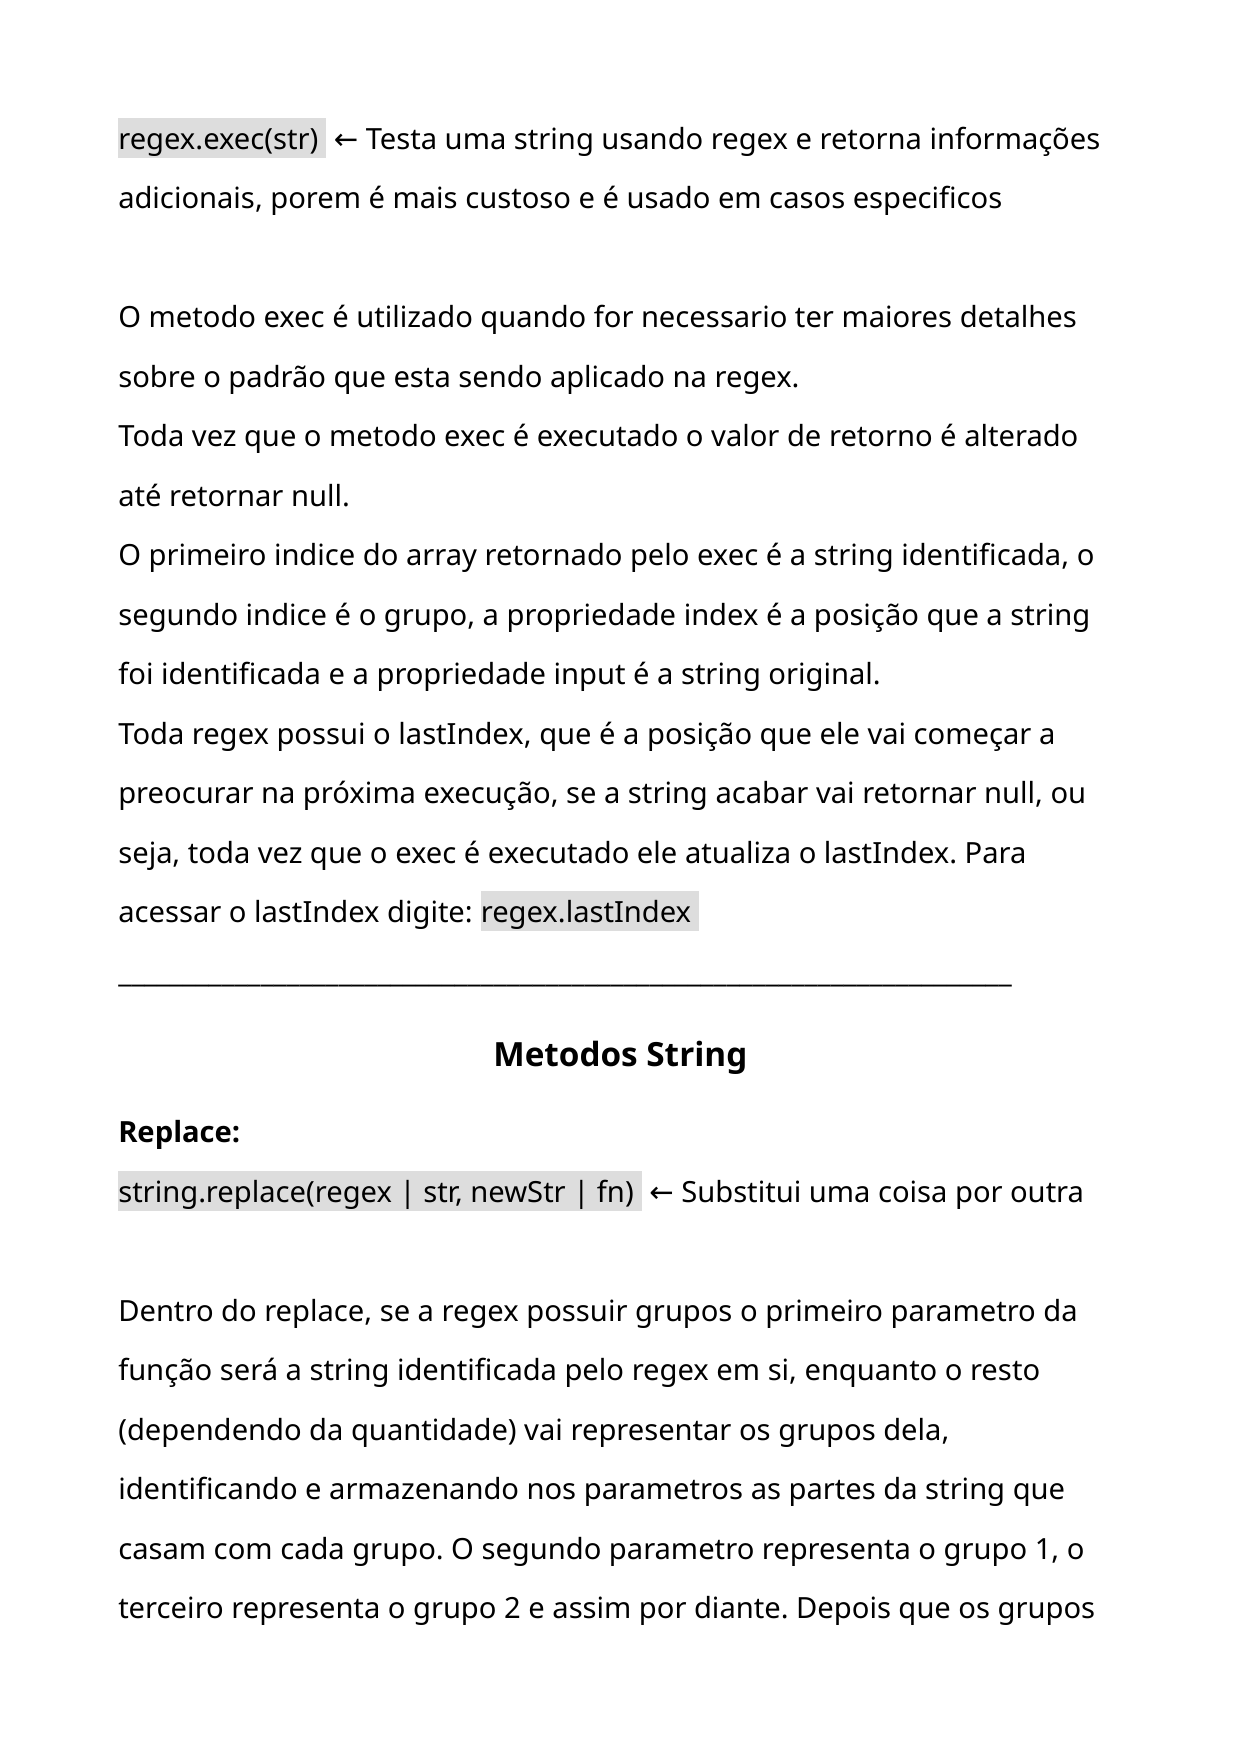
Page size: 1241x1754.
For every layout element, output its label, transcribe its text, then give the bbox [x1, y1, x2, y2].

text _____________________________________________________________________ [118, 951, 1122, 991]
text O primeiro indice do array retornado pelo exec é a string identificada, o segundo indice é o grupo, a propriedade index é a posição que a string foi identificada e a propriedade input é a string original. [118, 534, 1122, 693]
text Toda regex possui o lastIndex, que é a posição que ele vai começar a preocurar na próxima execução, se a string acabar vai retornar null, ou seja, toda vez que o exec é executado ele atualiza o lastIndex. Para acessar o lastIndex digite: regex.lastIndex [118, 713, 1122, 931]
text Replace: [118, 1112, 1122, 1151]
text string.replace(regex | str, newStr | fn) ← Substitui uma coisa por outra [118, 1171, 1122, 1211]
text O metodo exec é utilizado quando for necessario ter maiores detalhes sobre o padrão que esta sendo aplicado na regex. [118, 297, 1122, 396]
text Dentro do replace, se a regex possuir grupos o primeiro parametro da função será a string identificada pelo regex em si, enquanto o resto (dependendo da quantidade) vai representar os grupos dela, identificando e armazenando nos parametros as partes da string que casam com cada grupo. O segundo parametro representa o grupo 1, o terceiro representa o grupo 2 e assim por diante. Depois que os grupos [118, 1290, 1122, 1627]
text Toda vez que o metodo exec é executado o valor de retorno é alterado até retornar null. [118, 416, 1122, 515]
text regex.exec(str) ← Testa uma string usando regex e retorna informações adicionais, porem é mais custoso e é usado em casos especificos [118, 118, 1122, 217]
subtitle Metodos String [118, 1031, 1122, 1077]
